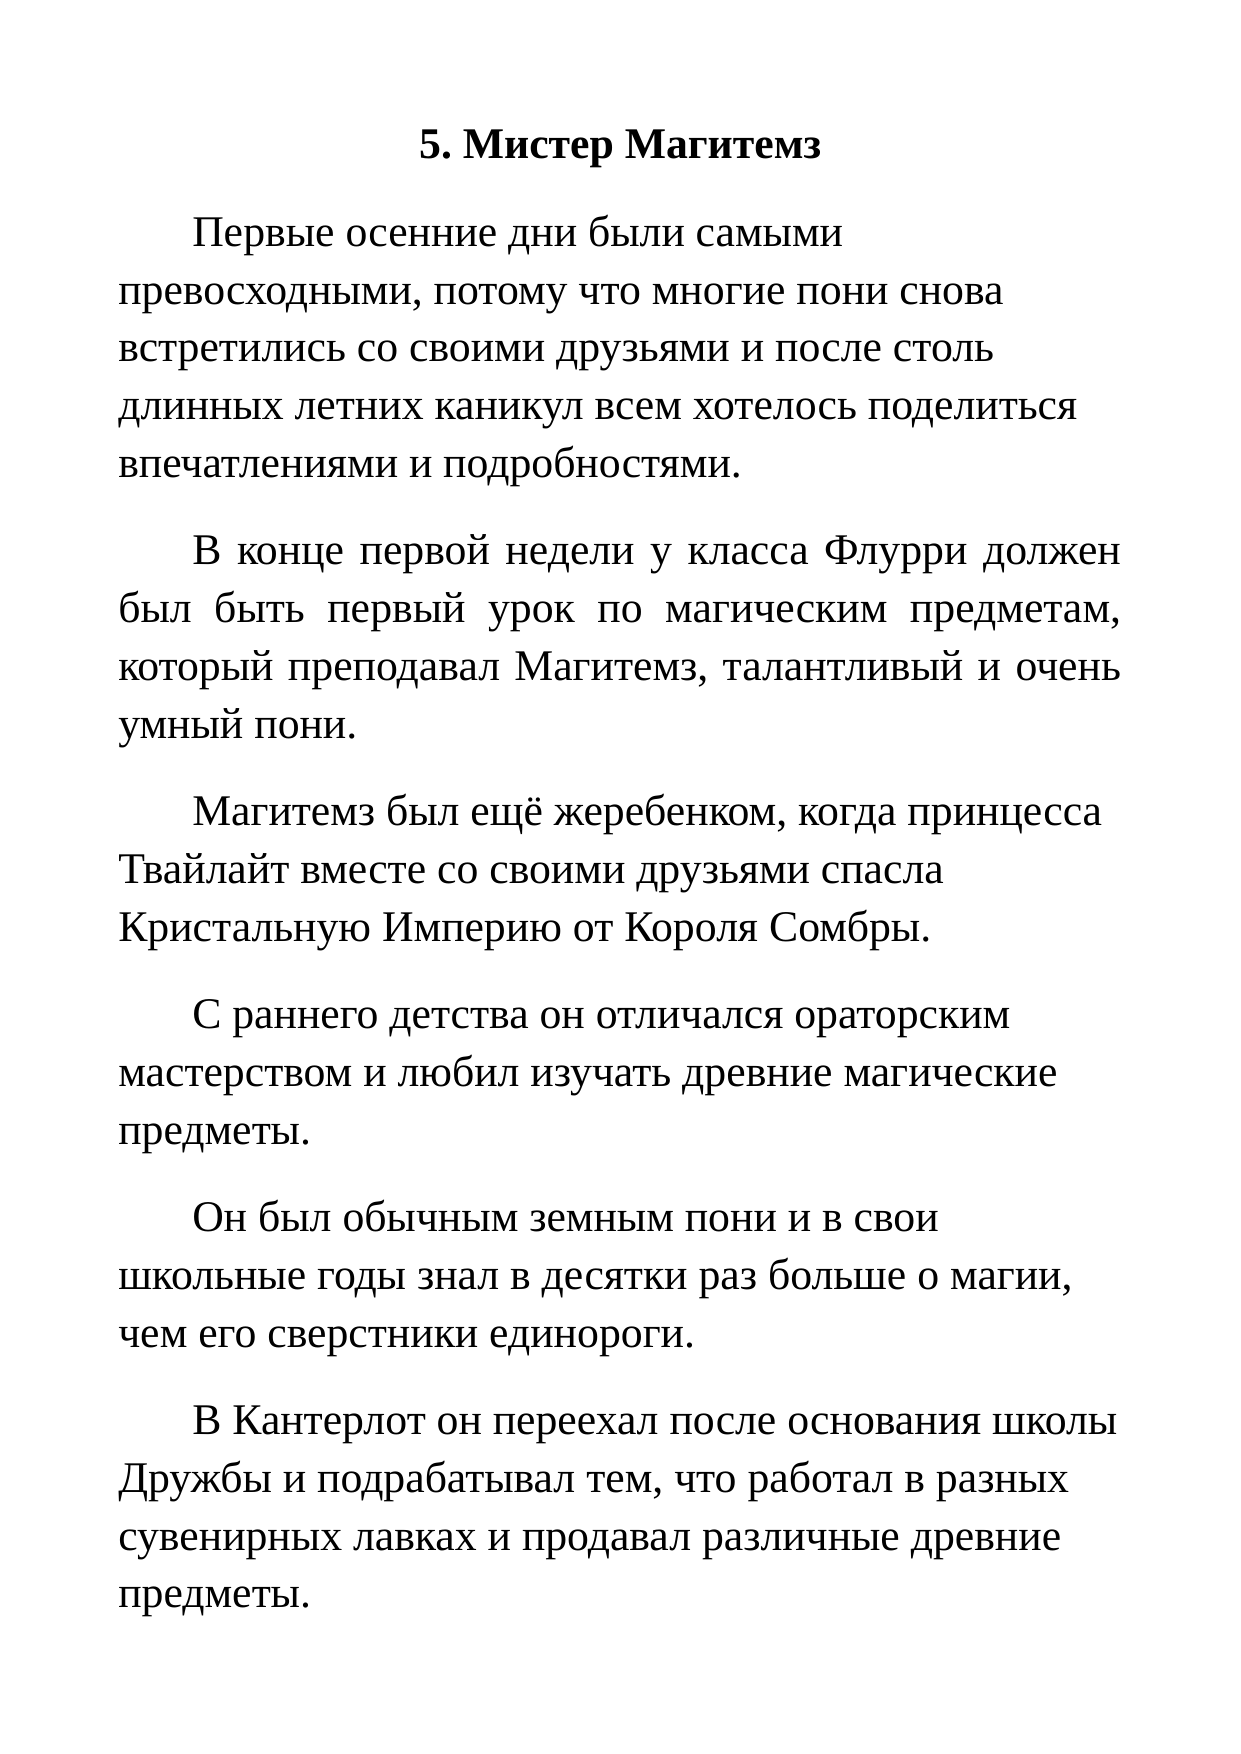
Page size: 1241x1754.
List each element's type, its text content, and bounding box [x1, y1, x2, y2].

text С раннего детства он отличался ораторским мастерством и любил изучать древние магические предметы. [118, 988, 1122, 1153]
text 5. Мистер Магитемз [118, 118, 1122, 168]
text Он был обычным земным пони и в свои школьные годы знал в десятки раз больше о магии, чем его сверстники единороги. [118, 1191, 1122, 1356]
text В Кантерлот он переехал после основания школы Дружбы и подрабатывал тем, что работал в разных сувенирных лавках и продавал различные древние предметы. [118, 1393, 1122, 1617]
text В конце первой недели у класса Флурри должен был быть первый урок по магическим предметам, который преподавал Магитемз, талантливый и очень умный пони. [118, 524, 1122, 748]
text Магитемз был ещё жеребенком, когда принцесса Твайлайт вместе со своими друзьями спасла Кристальную Империю от Короля Сомбры. [118, 785, 1122, 951]
text Первые осенние дни были самыми превосходными, потому что многие пони снова встретились со своими друзьями и после столь длинных летних каникул всем хотелось поделиться впечатлениями и подробностями. [118, 205, 1122, 487]
